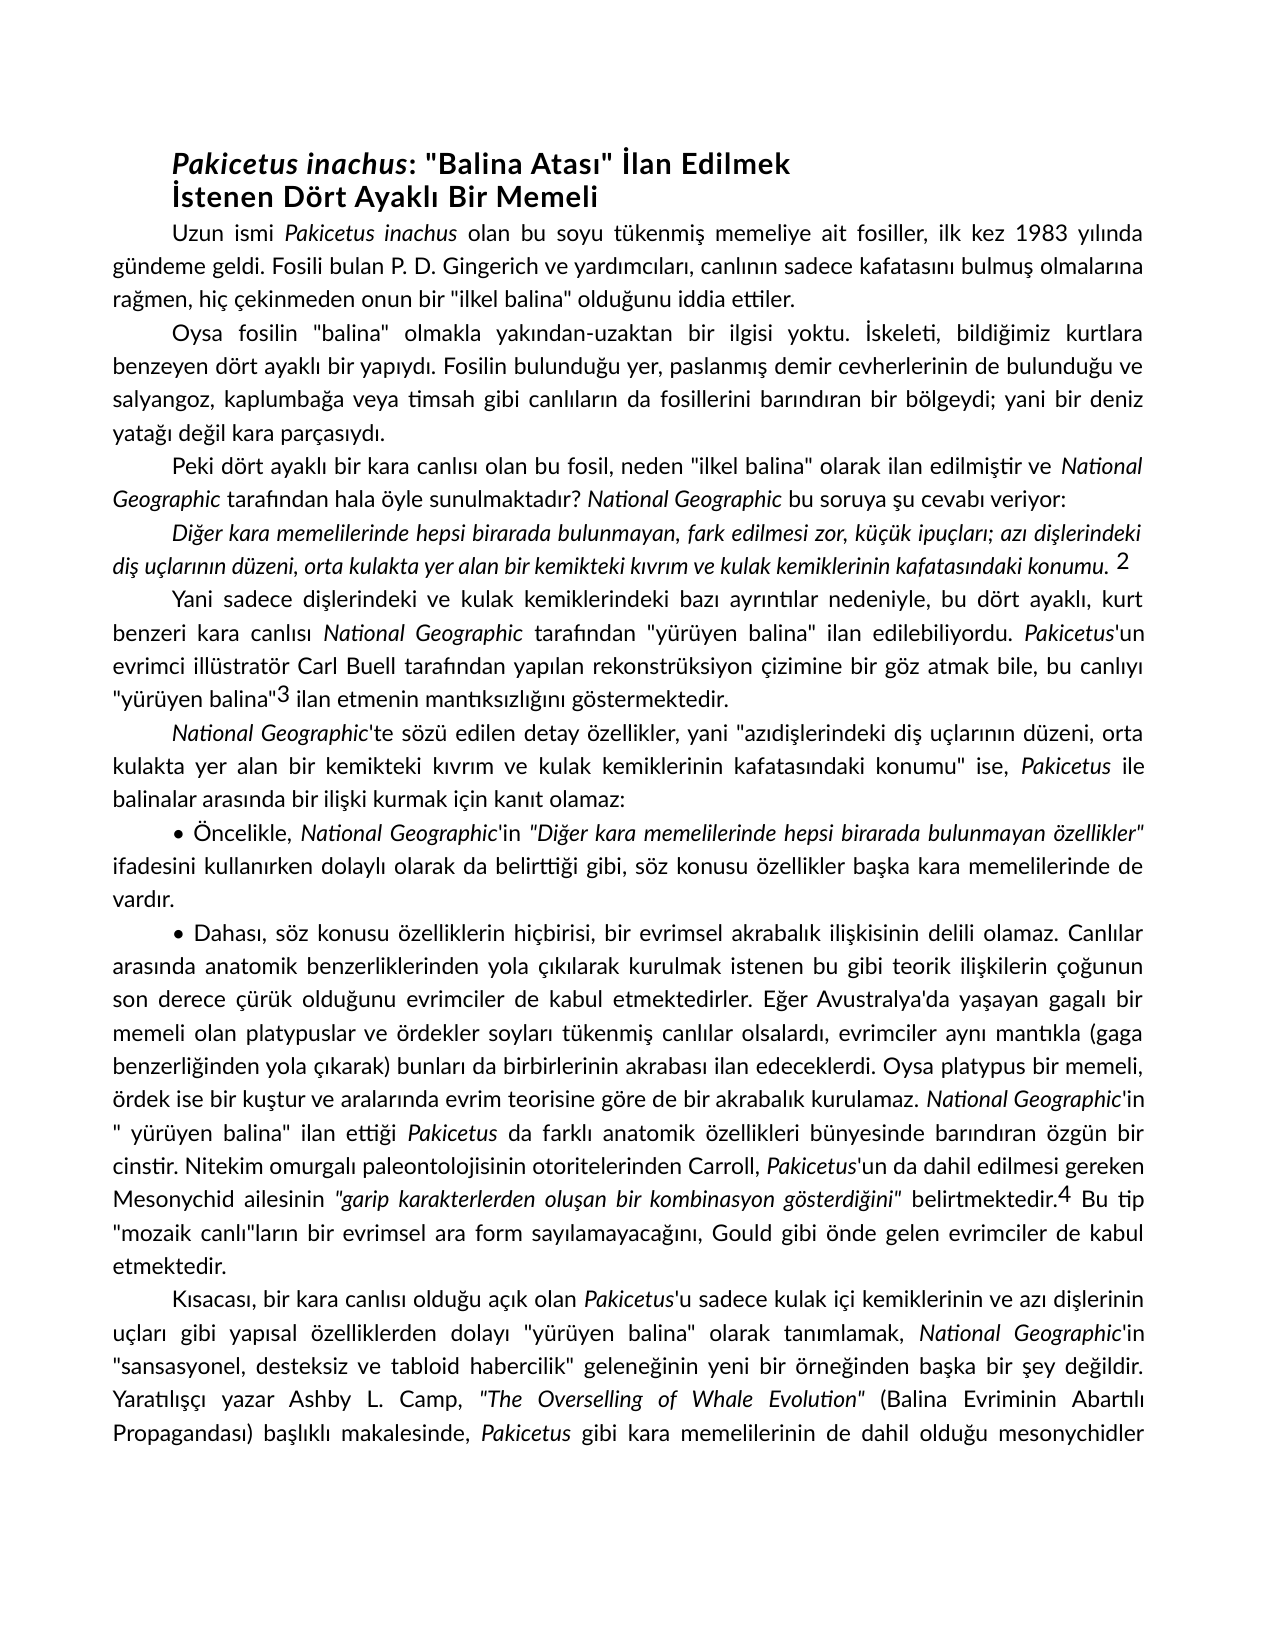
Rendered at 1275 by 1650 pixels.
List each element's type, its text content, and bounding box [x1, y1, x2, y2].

text Uzun ismi Pakicetus inachus olan bu soyu tükenmiş memeliye ait fosiller, ilk kez 1983 yılında gündeme geldi. Fosili bulan P. D. Gingerich ve yardımcıları, canlının sadece kafatasını bulmuş olmalarına rağmen, hiç çekinmeden onun bir "ilkel balina" olduğunu iddia ettiler. [112, 214, 1145, 314]
text • Öncelikle, National Geographic'in "Diğer kara memelilerinde hepsi birarada bulunmayan özellikler" ifadesini kullanırken dolaylı olarak da belirttiği gibi, söz konusu özellikler başka kara memelilerinde de vardır. [112, 814, 1145, 914]
text Peki dört ayaklı bir kara canlısı olan bu fosil, neden "ilkel balina" olarak ilan edilmiştir ve National Geographic tarafından hala öyle sunulmaktadır? National Geographic bu soruya şu cevabı veriyor: [112, 448, 1145, 514]
text Pakicetus inachus: "Balina Atası" İlan Edilmek [112, 148, 1145, 181]
text Diğer kara memelilerinde hepsi birarada bulunmayan, fark edilmesi zor, küçük ipuçları; azı dişlerindeki diş uçlarının düzeni, orta kulakta yer alan bir kemikteki kıvrım ve kulak kemiklerinin kafatasındaki konumu. 2 [112, 514, 1145, 581]
text Oysa fosilin "balina" olmakla yakından-uzaktan bir ilgisi yoktu. İskeleti, bildiğimiz kurtlara benzeyen dört ayaklı bir yapıydı. Fosilin bulunduğu yer, paslanmış demir cevherlerinin de bulunduğu ve salyangoz, kaplumbağa veya timsah gibi canlıların da fosillerini barındıran bir bölgeydi; yani bir deniz yatağı değil kara parçasıydı. [112, 314, 1145, 448]
text İstenen Dört Ayaklı Bir Memeli [112, 181, 1145, 214]
text Yani sadece dişlerindeki ve kulak kemiklerindeki bazı ayrıntılar nedeniyle, bu dört ayaklı, kurt benzeri kara canlısı National Geographic tarafından "yürüyen balina" ilan edilebiliyordu. Pakicetus'un evrimci illüstratör Carl Buell tarafından yapılan rekonstrüksiyon çizimine bir göz atmak bile, bu canlıyı "yürüyen balina"3 ilan etmenin mantıksızlığını göstermektedir. [112, 581, 1145, 714]
text • Dahası, söz konusu özelliklerin hiçbirisi, bir evrimsel akrabalık ilişkisinin delili olamaz. Canlılar arasında anatomik benzerliklerinden yola çıkılarak kurulmak istenen bu gibi teorik ilişkilerin çoğunun son derece çürük olduğunu evrimciler de kabul etmektedirler. Eğer Avustralya'da yaşayan gagalı bir memeli olan platypuslar ve ördekler soyları tükenmiş canlılar olsalardı, evrimciler aynı mantıkla (gaga benzerliğinden yola çıkarak) bunları da birbirlerinin akrabası ilan edeceklerdi. Oysa platypus bir memeli, ördek ise bir kuştur ve aralarında evrim teorisine göre de bir akrabalık kurulamaz. National Geographic'in " yürüyen balina" ilan ettiği Pakicetus da farklı anatomik özellikleri bünyesinde barındıran özgün bir cinstir. Nitekim omurgalı paleontolojisinin otoritelerinden Carroll, Pakicetus'un da dahil edilmesi gereken Mesonychid ailesinin "garip karakterlerden oluşan bir kombinasyon gösterdiğini" belirtmektedir.4 Bu tip "mozaik canlı"ların bir evrimsel ara form sayılamayacağını, Gould gibi önde gelen evrimciler de kabul etmektedir. [112, 914, 1145, 1281]
text National Geographic'te sözü edilen detay özellikler, yani "azıdişlerindeki diş uçlarının düzeni, orta kulakta yer alan bir kemikteki kıvrım ve kulak kemiklerinin kafatasındaki konumu" ise, Pakicetus ile balinalar arasında bir ilişki kurmak için kanıt olamaz: [112, 714, 1145, 814]
text Kısacası, bir kara canlısı olduğu açık olan Pakicetus'u sadece kulak içi kemiklerinin ve azı dişlerinin uçları gibi yapısal özelliklerden dolayı "yürüyen balina" olarak tanımlamak, National Geographic'in "sansasyonel, desteksiz ve tabloid habercilik" geleneğinin yeni bir örneğinden başka bir şey değildir. Yaratılışçı yazar Ashby L. Camp, "The Overselling of Whale Evolution" (Balina Evriminin Abartılı Propagandası) başlıklı makalesinde, Pakicetus gibi kara memelilerinin de dahil olduğu mesonychidler [112, 1281, 1145, 1448]
